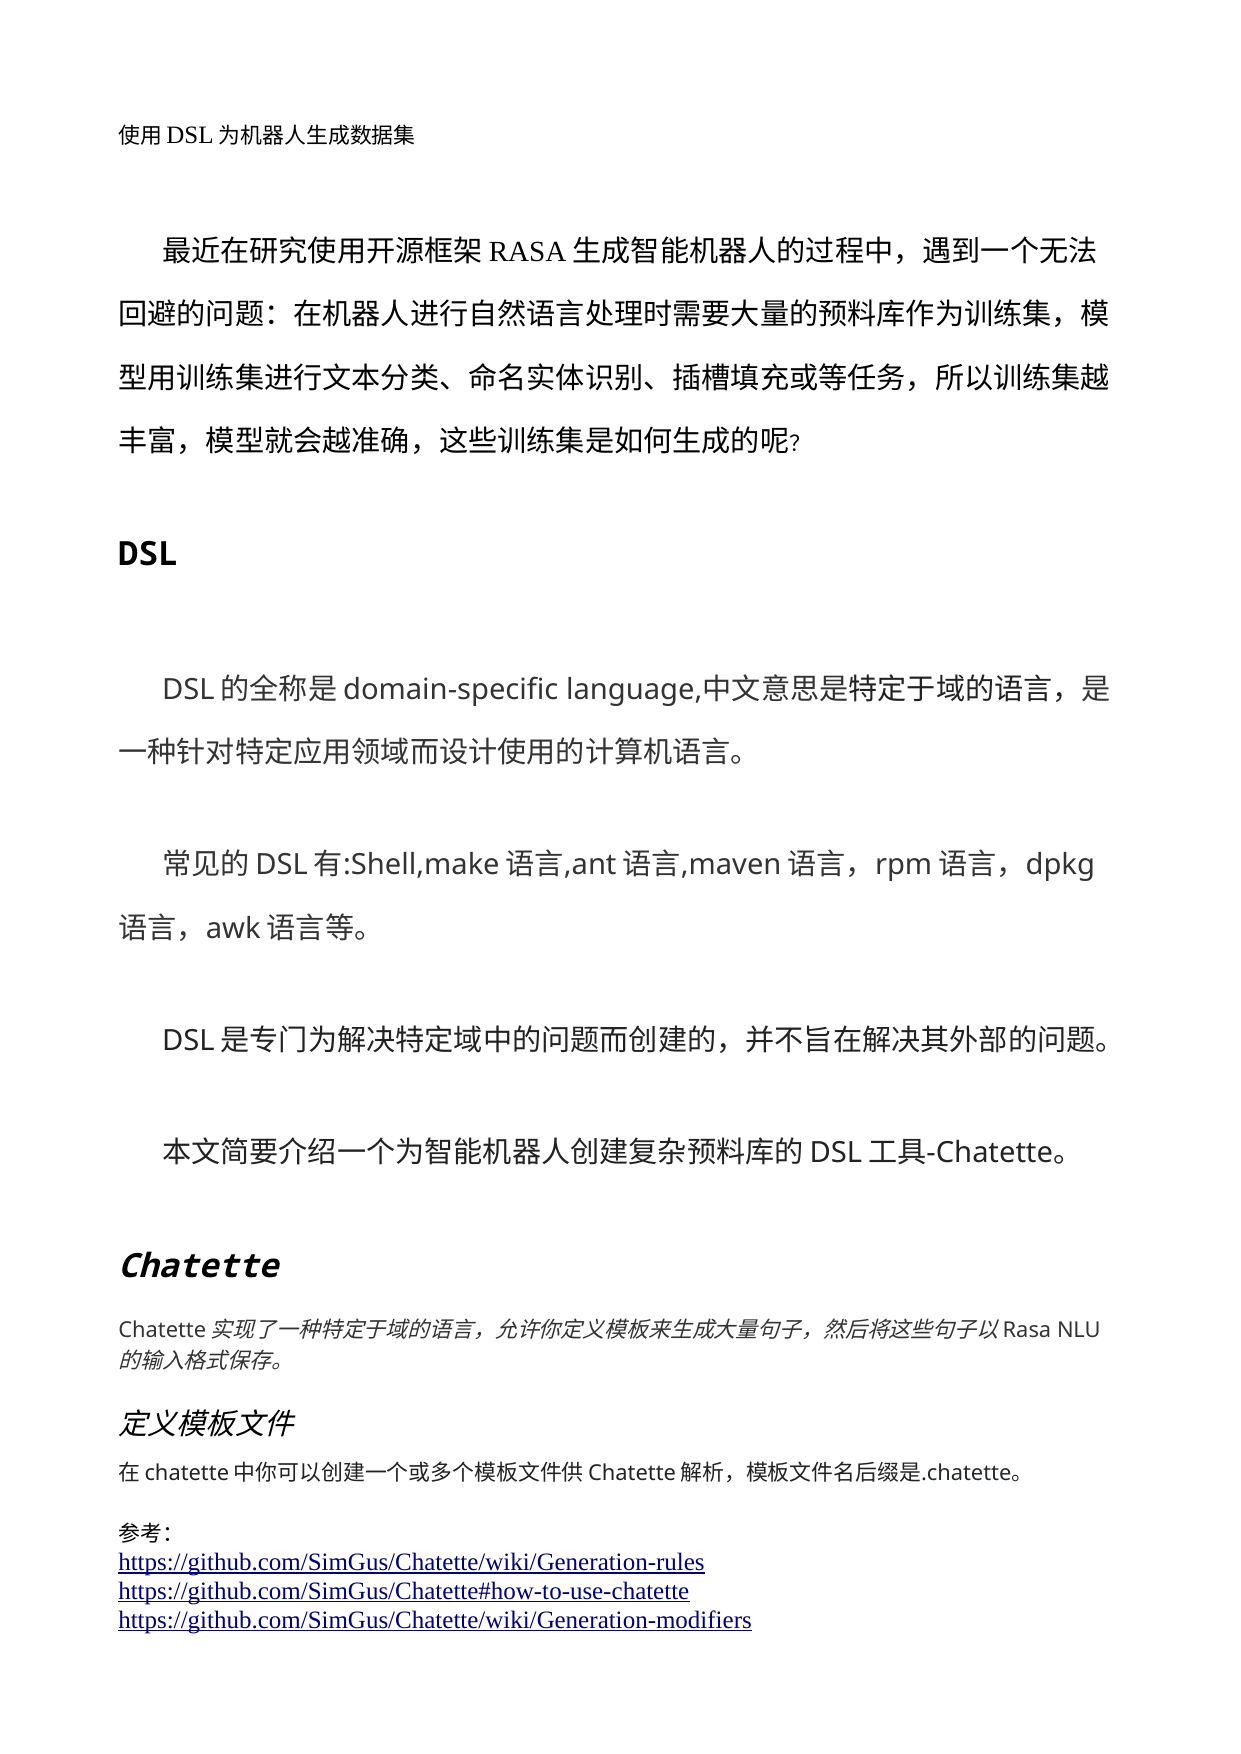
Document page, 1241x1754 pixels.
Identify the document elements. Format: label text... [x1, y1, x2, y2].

text 在chatette中你可以创建一个或多个模板文件供Chatette解析，模板文件名后缀是.chatette。 [118, 1455, 1122, 1487]
text DSL是专门为解决特定域中的问题而创建的，并不旨在解决其外部的问题。 [118, 1017, 1122, 1059]
subtitle Chatette [118, 1241, 1122, 1287]
subtitle 定义模板文件 [118, 1400, 1122, 1442]
text https://github.com/SimGus/Chatette#how-to-use-chatette [118, 1576, 1122, 1605]
text 参考： [118, 1516, 1122, 1547]
text https://github.com/SimGus/Chatette/wiki/Generation-modifiers [118, 1605, 1122, 1633]
text https://github.com/SimGus/Chatette/wiki/Generation-rules [118, 1547, 1122, 1576]
subtitle Chatette实现了一种特定于域的语言，允许你定义模板来生成大量句子，然后将这些句子以Rasa NLU的输入格式保存。 [118, 1312, 1122, 1375]
text 本文简要介绍一个为智能机器人创建复杂预料库的DSL工具-Chatette。 [118, 1129, 1122, 1171]
subtitle DSL [118, 530, 1122, 575]
text 最近在研究使用开源框架RASA生成智能机器人的过程中，遇到一个无法回避的问题：在机器人进行自然语言处理时需要大量的预料库作为训练集，模型用训练集进行文本分类、命名实体识别、插槽填充或等任务，所以训练集越丰富，模型就会越准确，这些训练集是如何生成的呢？ [118, 227, 1122, 460]
text 常见的DSL有:Shell,make语言,ant语言,maven语言，rpm语言，dpkg语言，awk语言等。 [118, 841, 1122, 947]
text DSL的全称是domain-specific language,中文意思是特定于域的语言，是一种针对特定应用领域而设计使用的计算机语言。 [118, 665, 1122, 771]
text 使用DSL为机器人生成数据集 [118, 118, 1122, 150]
